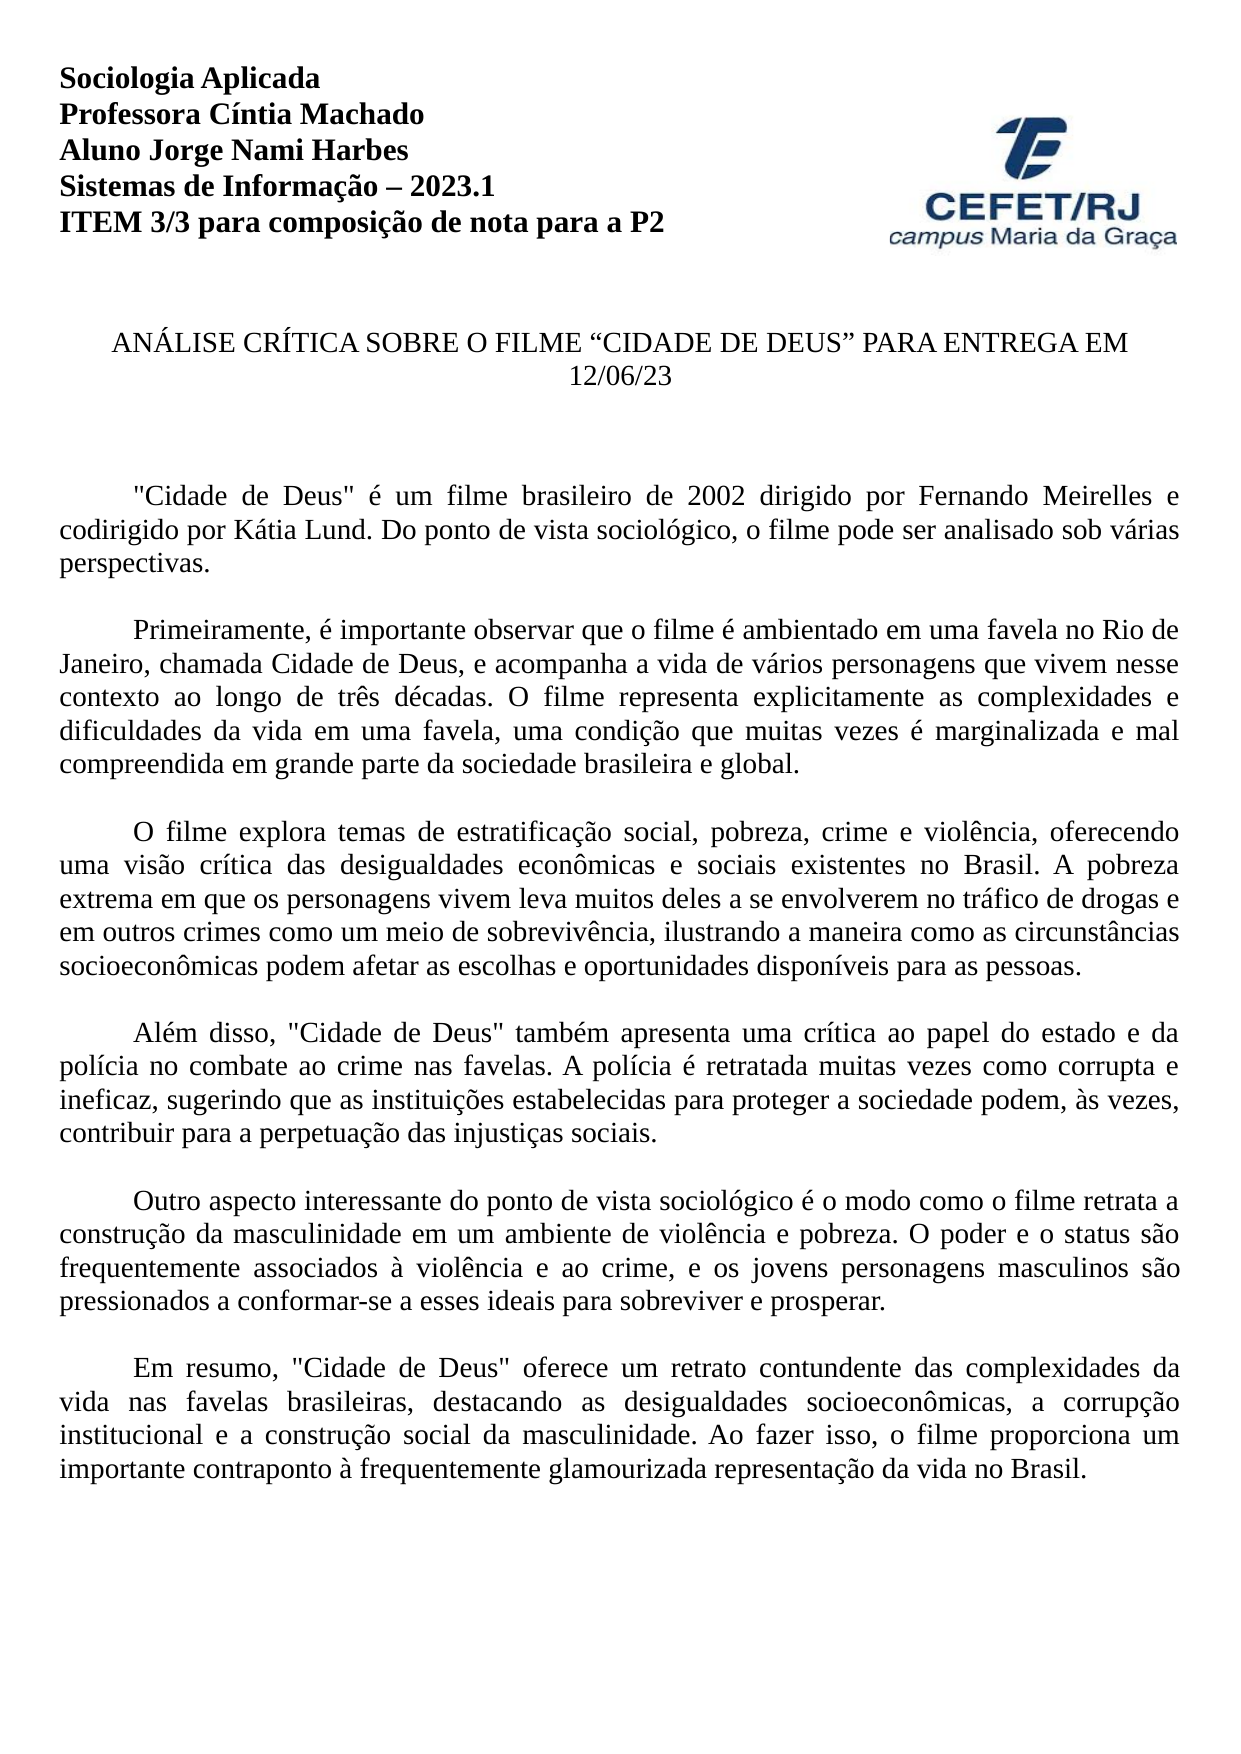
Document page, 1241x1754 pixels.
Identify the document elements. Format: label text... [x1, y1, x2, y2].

text O filme explora temas de estratificação social, pobreza, crime e violência, oferecendo uma visão crítica das desigualdades econômicas e sociais existentes no Brasil. A pobreza extrema em que os personagens vivem leva muitos deles a se envolverem no tráfico de drogas e em outros crimes como um meio de sobrevivência, ilustrando a maneira como as circunstâncias socioeconômicas podem afetar as escolhas e oportunidades disponíveis para as pessoas. [59, 814, 1181, 981]
text Professora Cíntia Machado [59, 95, 889, 131]
text Primeiramente, é importante observar que o filme é ambientado em uma favela no Rio de Janeiro, chamada Cidade de Deus, e acompanha a vida de vários personagens que vivem nesse contexto ao longo de três décadas. O filme representa explicitamente as complexidades e dificuldades da vida em uma favela, uma condição que muitas vezes é marginalizada e mal compreendida em grande parte da sociedade brasileira e global. [59, 612, 1181, 780]
text ITEM 3/3 para composição de nota para a P2 [59, 203, 889, 239]
text ANÁLISE CRÍTICA SOBRE O FILME “CIDADE DE DEUS” PARA ENTREGA EM 12/06/23 [59, 325, 1181, 392]
text Além disso, "Cidade de Deus" também apresenta uma crítica ao papel do estado e da polícia no combate ao crime nas favelas. A polícia é retratada muitas vezes como corrupta e ineficaz, sugerindo que as instituições estabelecidas para proteger a sociedade podem, às vezes, contribuir para a perpetuação das injustiças sociais. [59, 1015, 1181, 1149]
text Em resumo, "Cidade de Deus" oferece um retrato contundente das complexidades da vida nas favelas brasileiras, destacando as desigualdades socioeconômicas, a corrupção institucional e a construção social da masculinidade. Ao fazer isso, o filme proporciona um importante contraponto à frequentemente glamourizada representação da vida no Brasil. [59, 1350, 1181, 1484]
text Outro aspecto interessante do ponto de vista sociológico é o modo como o filme retrata a construção da masculinidade em um ambiente de violência e pobreza. O poder e o status são frequentemente associados à violência e ao crime, e os jovens personagens masculinos são pressionados a conformar-se a esses ideais para sobreviver e prosperar. [59, 1183, 1181, 1317]
text Aluno Jorge Nami Harbes [59, 131, 889, 167]
text "Cidade de Deus" é um filme brasileiro de 2002 dirigido por Fernando Meirelles e codirigido por Kátia Lund. Do ponto de vista sociológico, o filme pode ser analisado sob várias perspectivas. [59, 478, 1181, 579]
text Sociologia Aplicada [59, 59, 1181, 95]
text Sistemas de Informação – 2023.1 [59, 167, 889, 203]
